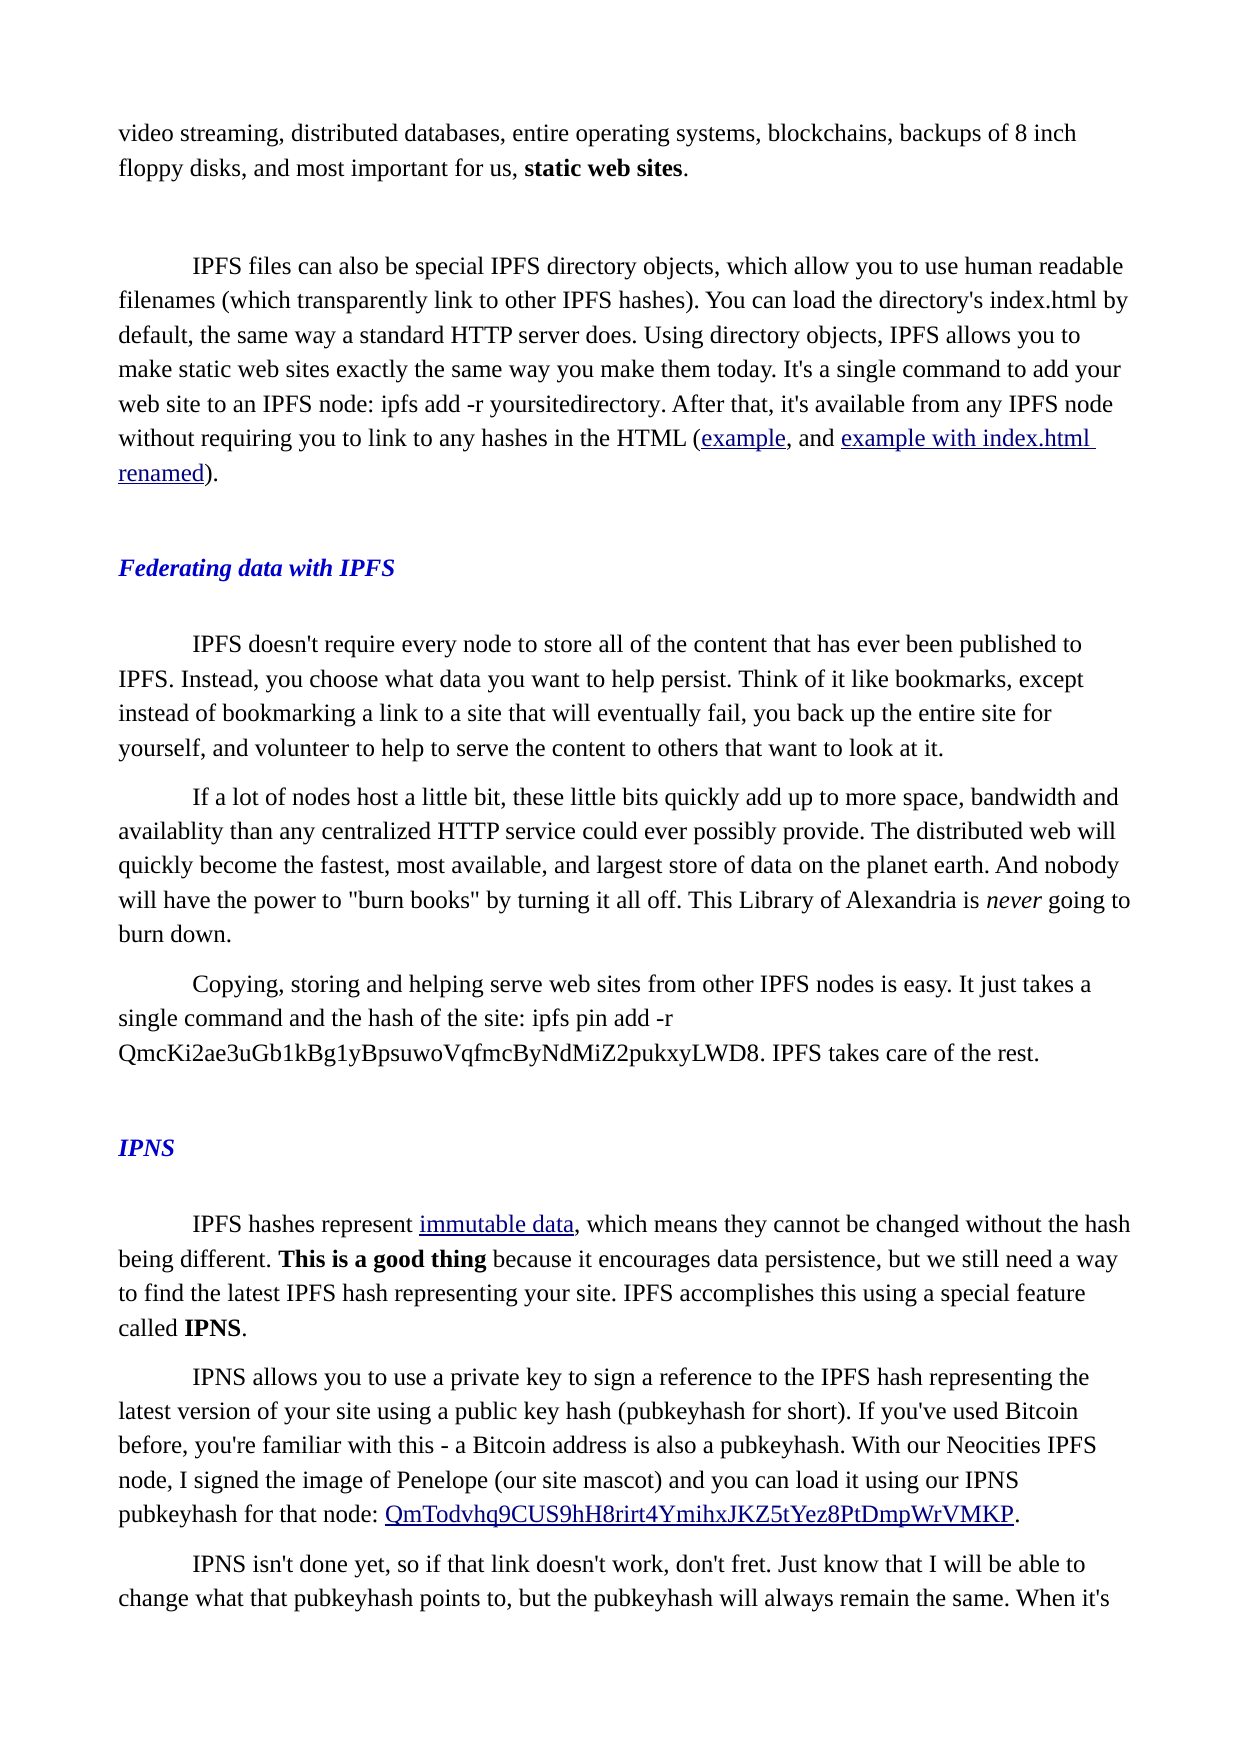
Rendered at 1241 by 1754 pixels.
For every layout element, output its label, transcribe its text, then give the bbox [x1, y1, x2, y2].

text IPNS isn't done yet, so if that link doesn't work, don't fret. Just know that I will be able to change what that pubkeyhash points to, but the pubkeyhash will always remain the same. When it's [118, 1549, 1134, 1612]
subtitle Federating data with IPFS [118, 553, 1134, 582]
text IPFS files can also be special IPFS directory objects, which allow you to use human readable filenames (which transparently link to other IPFS hashes). You can load the directory's index.html by default, the same way a standard HTTP server does. Using directory objects, IPFS allows you to make static web sites exactly the same way you make them today. It's a single command to add your web site to an IPFS node: ipfs add -r yoursitedirectory. After that, it's available from any IPFS node without requiring you to link to any hashes in the HTML (example, and example with index.html renamed). [118, 251, 1134, 486]
text video streaming, distributed databases, entire operating systems, blockchains, backups of 8 inch floppy disks, and most important for us, static web sites. [118, 118, 1134, 181]
text IPNS allows you to use a private key to sign a reference to the IPFS hash representing the latest version of your site using a public key hash (pubkeyhash for short). If you've used Bitcoin before, you're familiar with this - a Bitcoin address is also a pubkeyhash. With our Neocities IPFS node, I signed the image of Penelope (our site mascot) and you can load it using our IPNS pubkeyhash for that node: QmTodvhq9CUS9hH8rirt4YmihxJKZ5tYez8PtDmpWrVMKP. [118, 1362, 1134, 1528]
subtitle IPNS [118, 1133, 1134, 1162]
text If a lot of nodes host a little bit, these little bits quickly add up to more space, bandwidth and availablity than any centralized HTTP service could ever possibly provide. The distributed web will quickly become the fastest, most available, and largest store of data on the planet earth. And nobody will have the power to "burn books" by turning it all off. This Library of Alexandria is never going to burn down. [118, 782, 1134, 948]
text IPFS doesn't require every node to store all of the content that has ever been published to IPFS. Instead, you choose what data you want to help persist. Think of it like bookmarks, except instead of bookmarking a link to a site that will eventually fail, you back up the entire site for yourself, and volunteer to help to serve the content to others that want to look at it. [118, 629, 1134, 761]
text IPFS hashes represent immutable data, which means they cannot be changed without the hash being different. This is a good thing because it encourages data persistence, but we still need a way to find the latest IPFS hash representing your site. IPFS accomplishes this using a special feature called IPNS. [118, 1209, 1134, 1341]
text Copying, storing and helping serve web sites from other IPFS nodes is easy. It just takes a single command and the hash of the site: ipfs pin add -r QmcKi2ae3uGb1kBg1yBpsuwoVqfmcByNdMiZ2pukxyLWD8. IPFS takes care of the rest. [118, 969, 1134, 1066]
